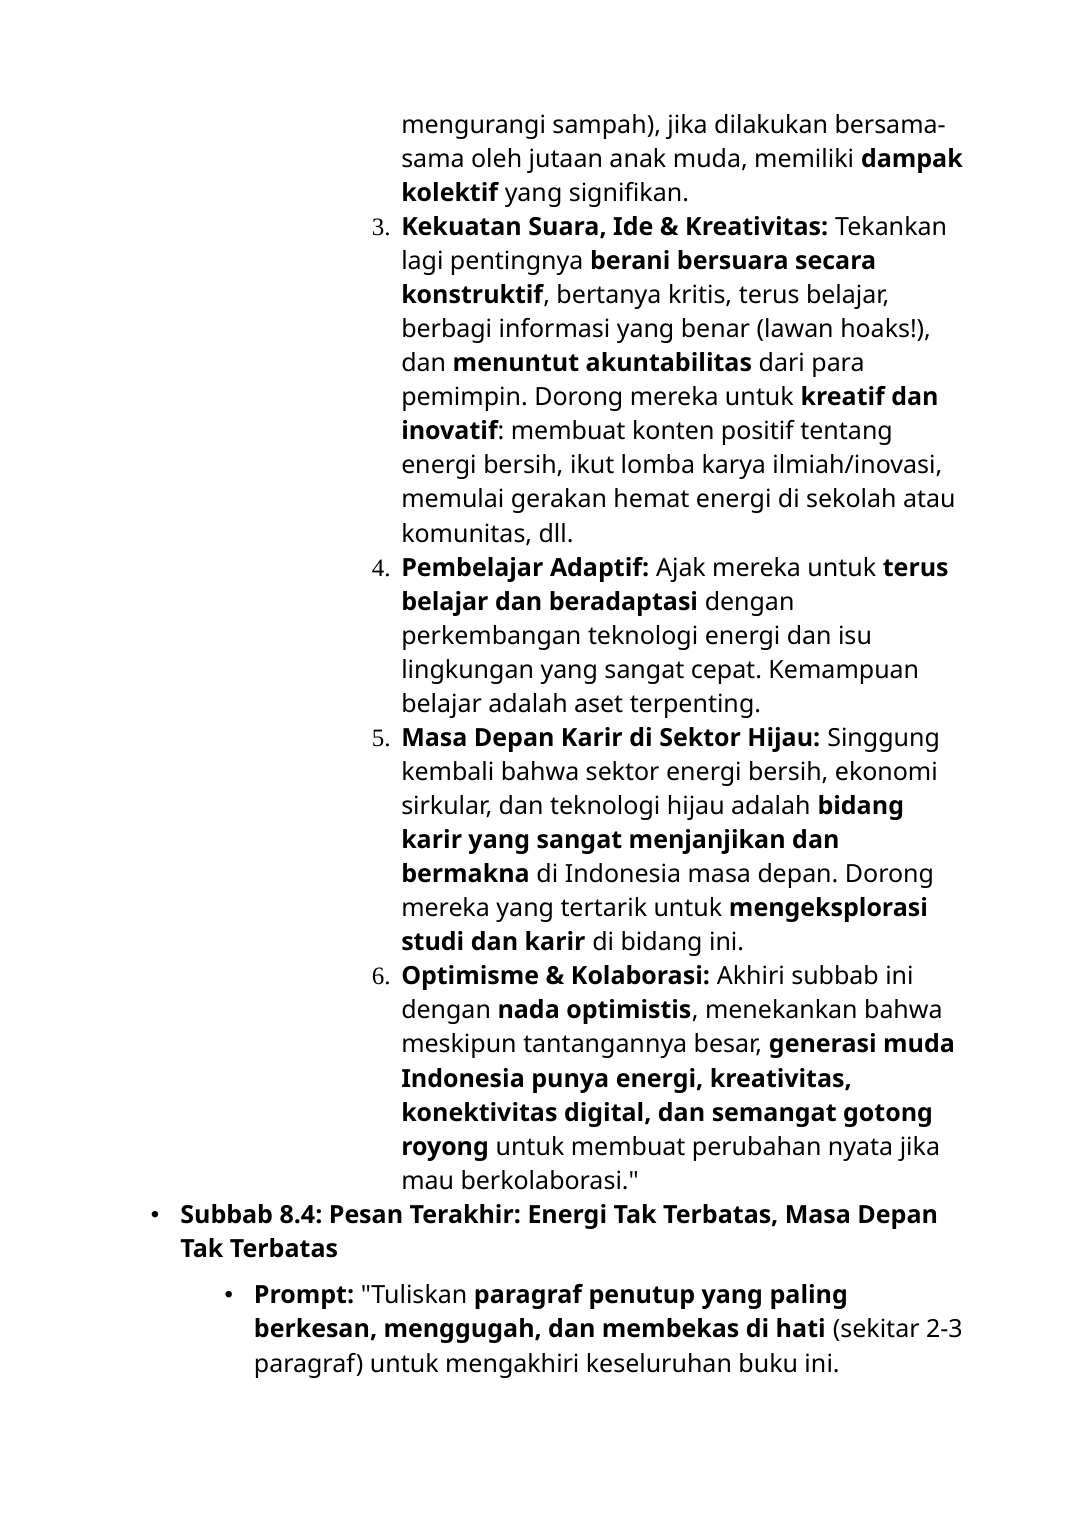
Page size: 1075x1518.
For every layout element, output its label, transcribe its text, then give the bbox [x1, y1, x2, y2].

list mengurangi sampah), jika dilakukan bersama-sama oleh jutaan anak muda, memiliki dampak kolektif yang signifikan. [372, 106, 968, 209]
list Pembelajar Adaptif: Ajak mereka untuk terus belajar dan beradaptasi dengan perkembangan teknologi energi dan isu lingkungan yang sangat cepat. Kemampuan belajar adalah aset terpenting. [372, 549, 968, 719]
list Kekuatan Suara, Ide & Kreativitas: Tekankan lagi pentingnya berani bersuara secara konstruktif, bertanya kritis, terus belajar, berbagi informasi yang benar (lawan hoaks!), dan menuntut akuntabilitas dari para pemimpin. Dorong mereka untuk kreatif dan inovatif: membuat konten positif tentang energi bersih, ikut lomba karya ilmiah/inovasi, memulai gerakan hemat energi di sekolah atau komunitas, dll. [372, 209, 968, 549]
list Subbab 8.4: Pesan Terakhir: Energi Tak Terbatas, Masa Depan Tak Terbatas [151, 1196, 968, 1264]
list Prompt: "Tuliskan paragraf penutup yang paling berkesan, menggugah, dan membekas di hati (sekitar 2-3 paragraf) untuk mengakhiri keseluruhan buku ini. [224, 1277, 968, 1379]
list Optimisme & Kolaborasi: Akhiri subbab ini dengan nada optimistis, menekankan bahwa meskipun tantangannya besar, generasi muda Indonesia punya energi, kreativitas, konektivitas digital, dan semangat gotong royong untuk membuat perubahan nyata jika mau berkolaborasi." [372, 958, 968, 1196]
list Masa Depan Karir di Sektor Hijau: Singgung kembali bahwa sektor energi bersih, ekonomi sirkular, dan teknologi hijau adalah bidang karir yang sangat menjanjikan dan bermakna di Indonesia masa depan. Dorong mereka yang tertarik untuk mengeksplorasi studi dan karir di bidang ini. [372, 719, 968, 958]
